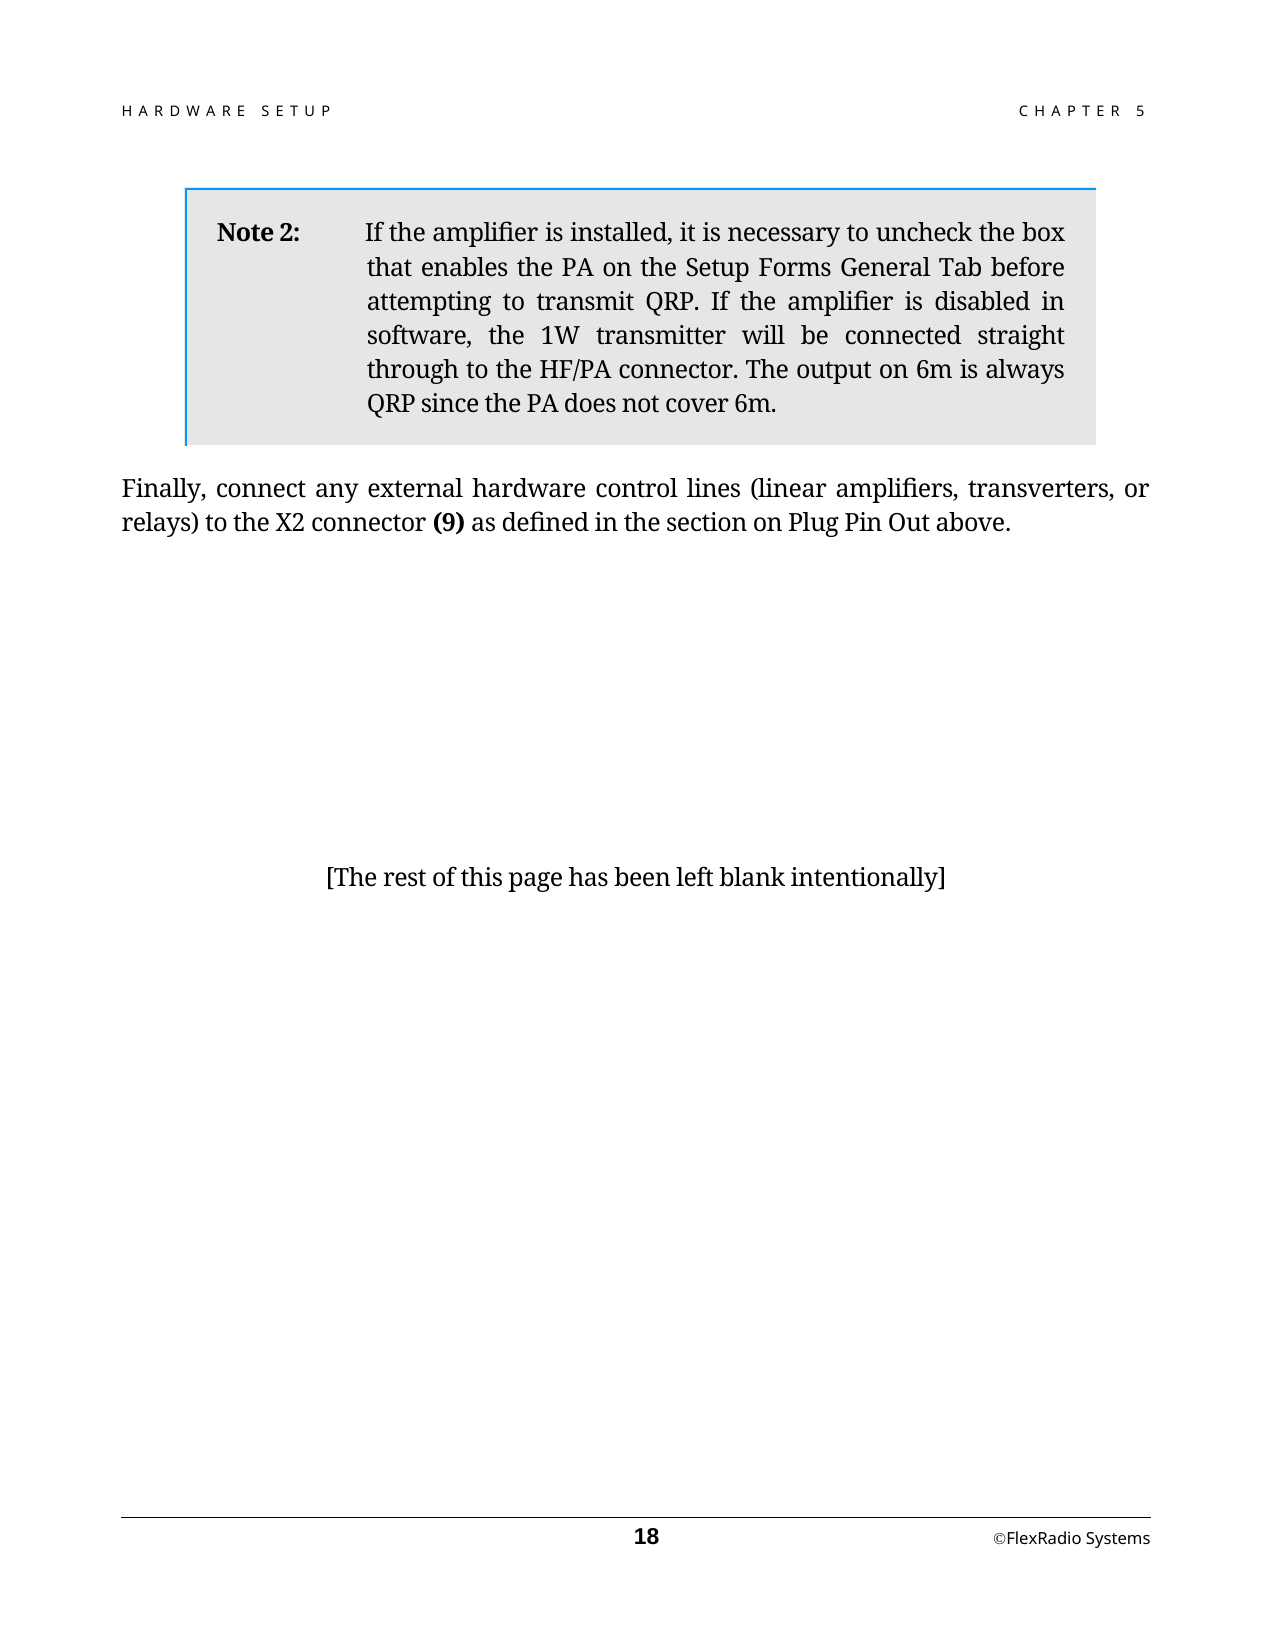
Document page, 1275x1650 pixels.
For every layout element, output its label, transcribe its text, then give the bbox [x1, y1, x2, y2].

text [The rest of this page has been left blank intentionally] [121, 859, 1151, 893]
text Finally, connect any external hardware control lines (linear amplifiers, transverters, or relays) to the X2 connector (9) as defined in the section on Plug Pin Out above. [121, 471, 1151, 539]
text Note 2: If the amplifier is installed, it is necessary to uncheck the box that enables the PA on the Setup Forms General Tab before attempting to transmit QRP. If the amplifier is disabled in software, the 1W transmitter will be connected straight through to the HF/PA connector. The output on 6m is always QRP since the PA does not cover 6m. [187, 190, 1096, 445]
